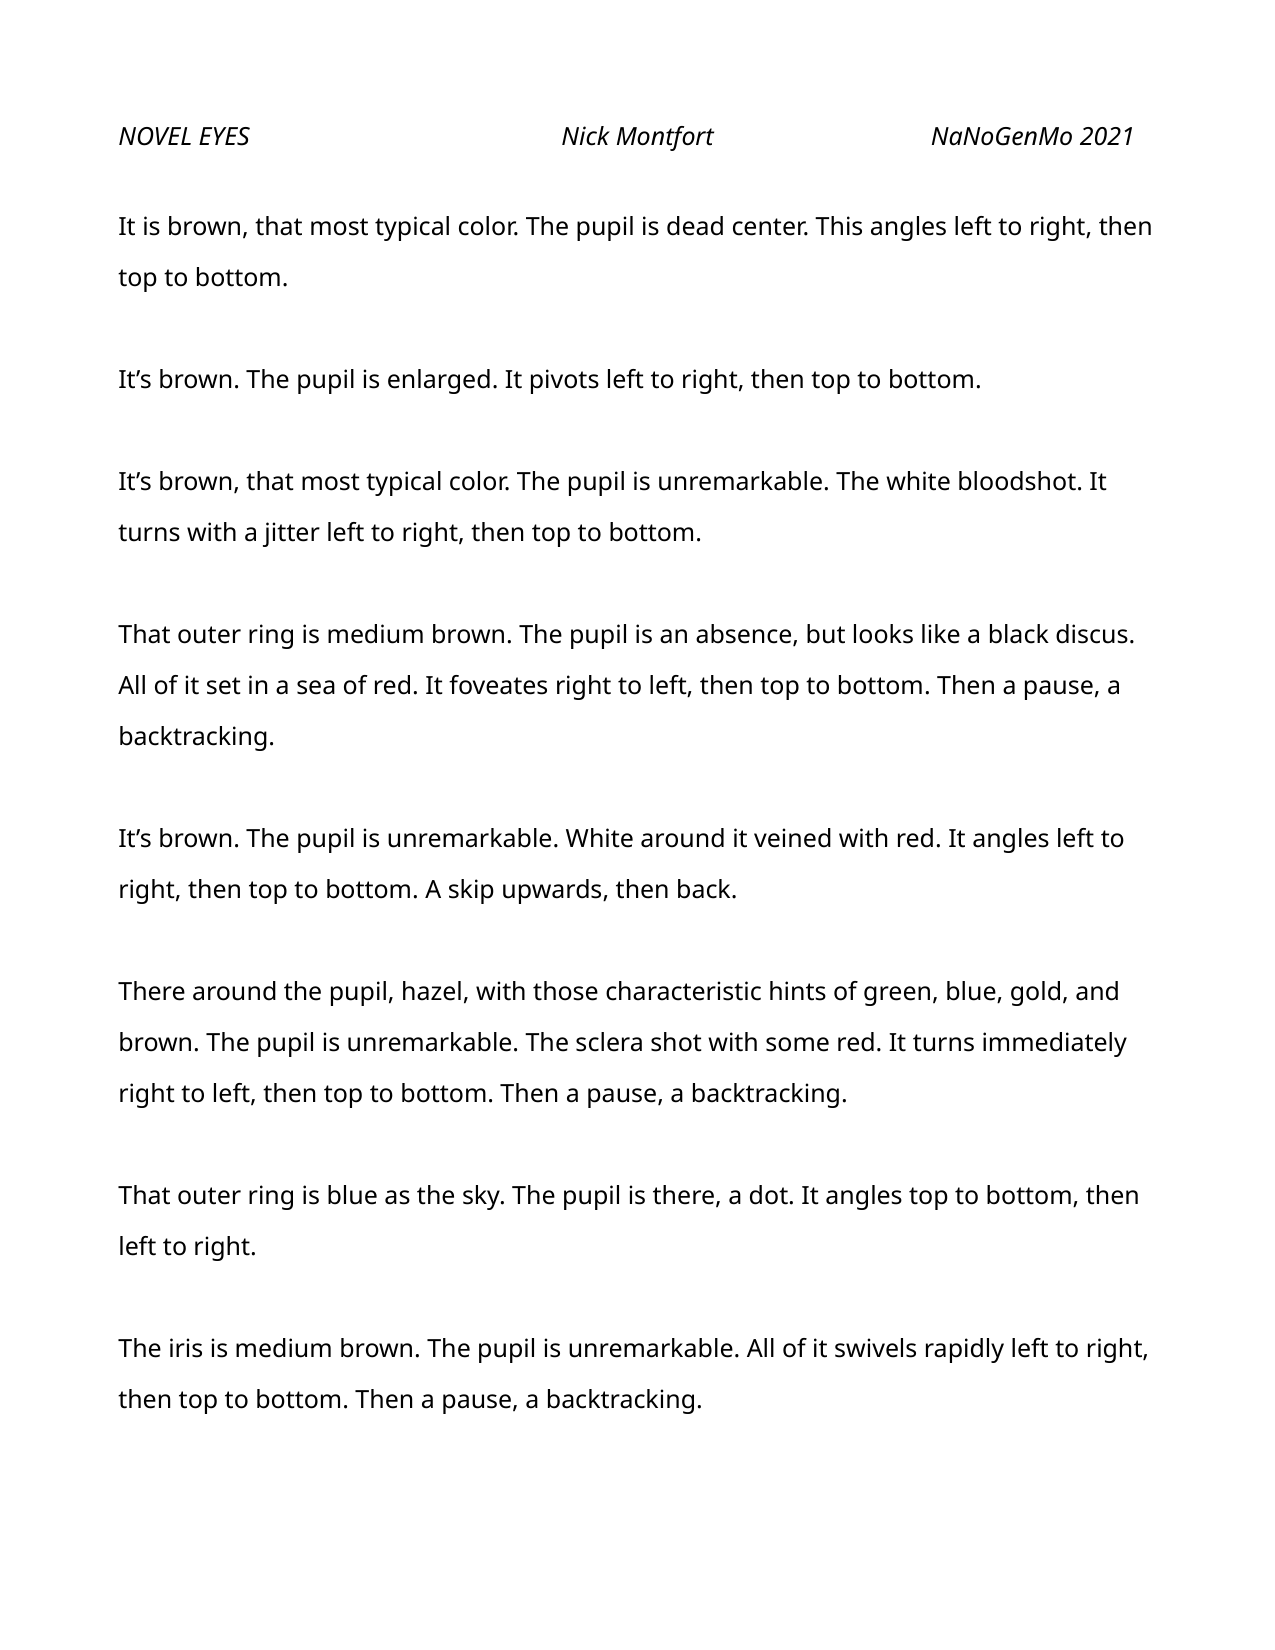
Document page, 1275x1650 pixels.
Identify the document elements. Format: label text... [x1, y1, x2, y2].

text That outer ring is blue as the sky. The pupil is there, a dot. It angles top to bottom, then left to right. [118, 1178, 1157, 1263]
text It is brown, that most typical color. The pupil is dead center. This angles left to right, then top to bottom. [118, 208, 1157, 293]
text The iris is medium brown. The pupil is unremarkable. All of it swivels rapidly left to right, then top to bottom. Then a pause, a backtracking. [118, 1331, 1157, 1416]
text It’s brown, that most typical color. The pupil is unremarkable. The white bloodshot. It turns with a jitter left to right, then top to bottom. [118, 463, 1157, 548]
text There around the pupil, hazel, with those characteristic hints of green, blue, gold, and brown. The pupil is unremarkable. The sclera shot with some red. It turns immediately right to left, then top to bottom. Then a pause, a backtracking. [118, 974, 1157, 1110]
text It’s brown. The pupil is enlarged. It pivots left to right, then top to bottom. [118, 361, 1157, 395]
text It’s brown. The pupil is unremarkable. White around it veined with red. It angles left to right, then top to bottom. A skip upwards, then back. [118, 821, 1157, 906]
text That outer ring is medium brown. The pupil is an absence, but looks like a black discus. All of it set in a sea of red. It foveates right to left, then top to bottom. Then a pause, a backtracking. [118, 616, 1157, 753]
